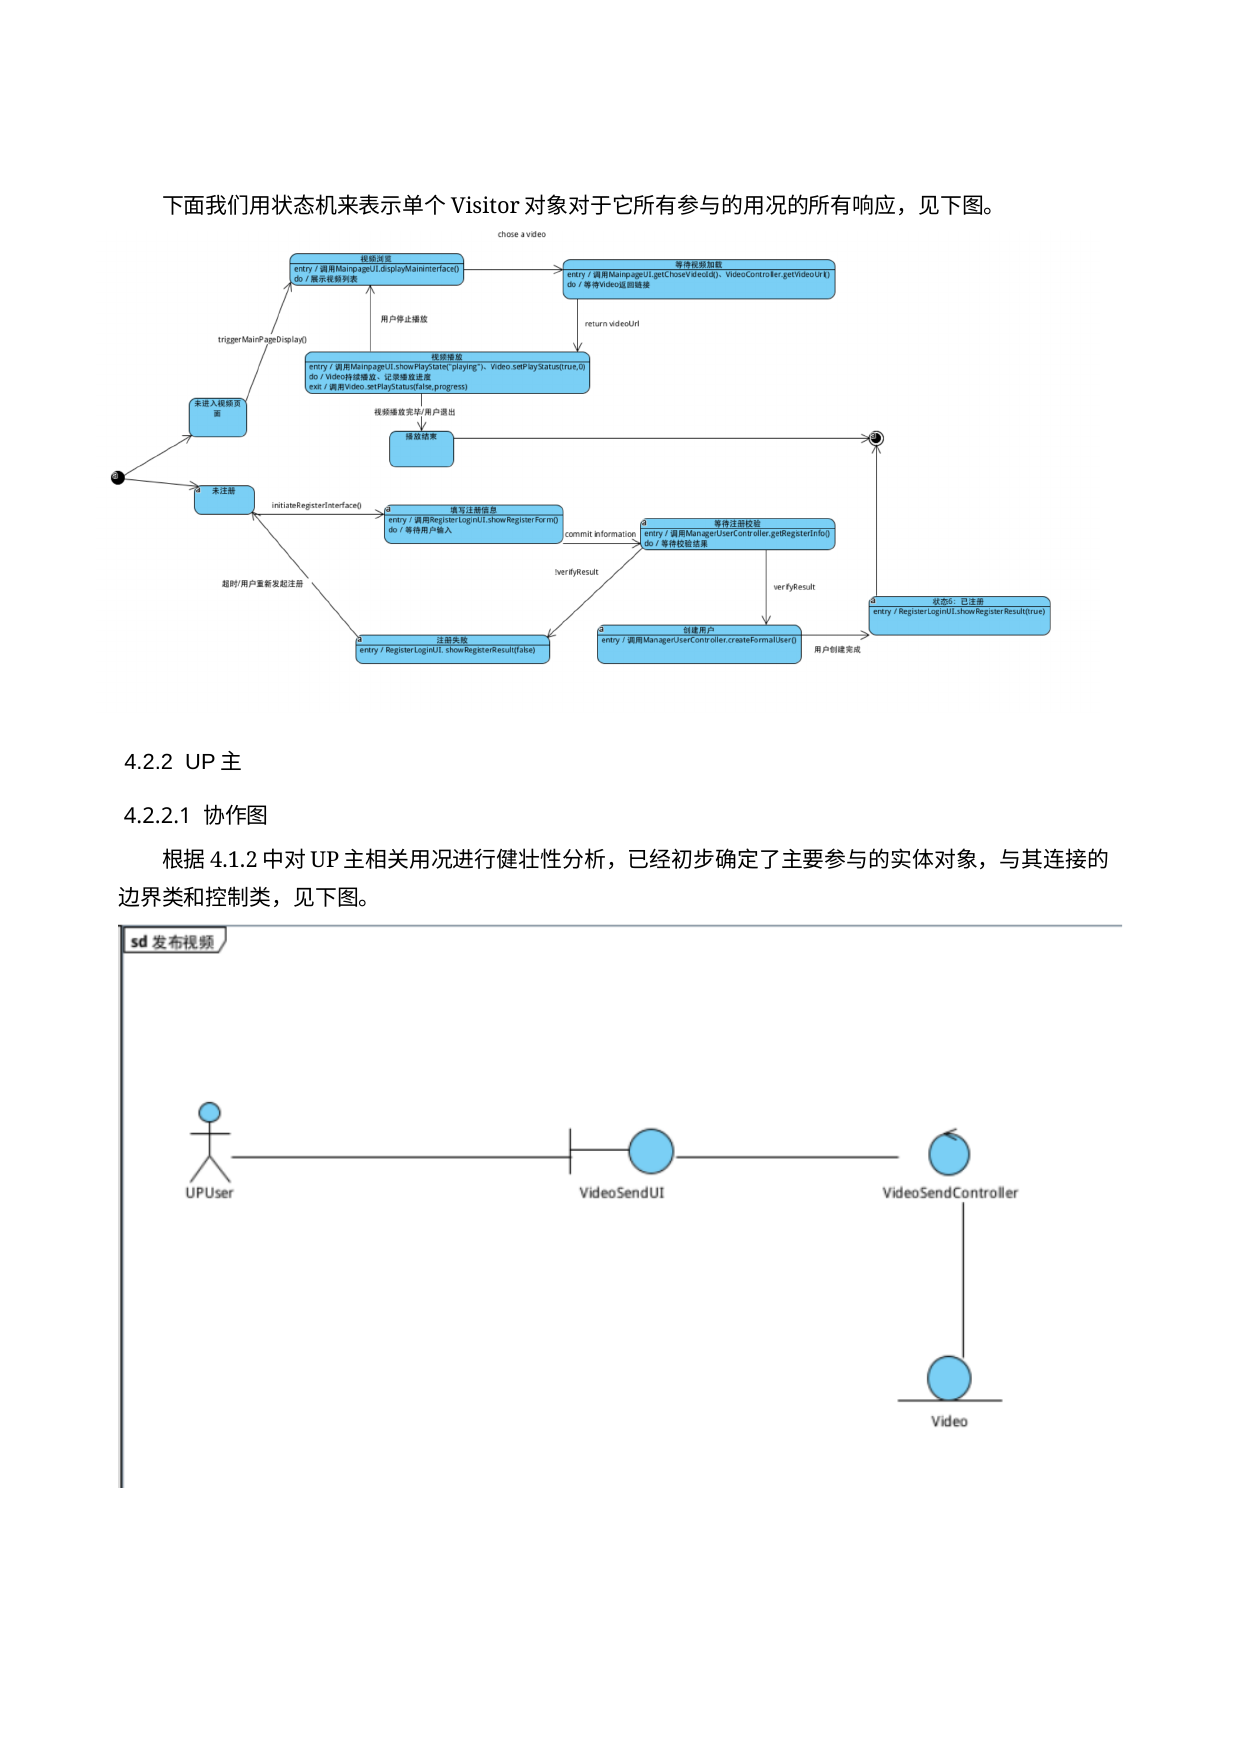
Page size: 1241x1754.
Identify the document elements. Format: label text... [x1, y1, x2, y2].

picture [118, 924, 1123, 1488]
subtitle UP主 [118, 244, 1122, 775]
text 下面我们用状态机来表示单个Visitor对象对于它所有参与的用况的所有响应，见下图。 [118, 188, 1122, 219]
text 根据4.1.2中对UP主相关用况进行健壮性分析，已经初步确定了主要参与的实体对象，与其连接的边界类和控制类，见下图。 [118, 842, 1122, 912]
picture [96, 231, 1101, 713]
subtitle 协作图 [118, 798, 1122, 829]
